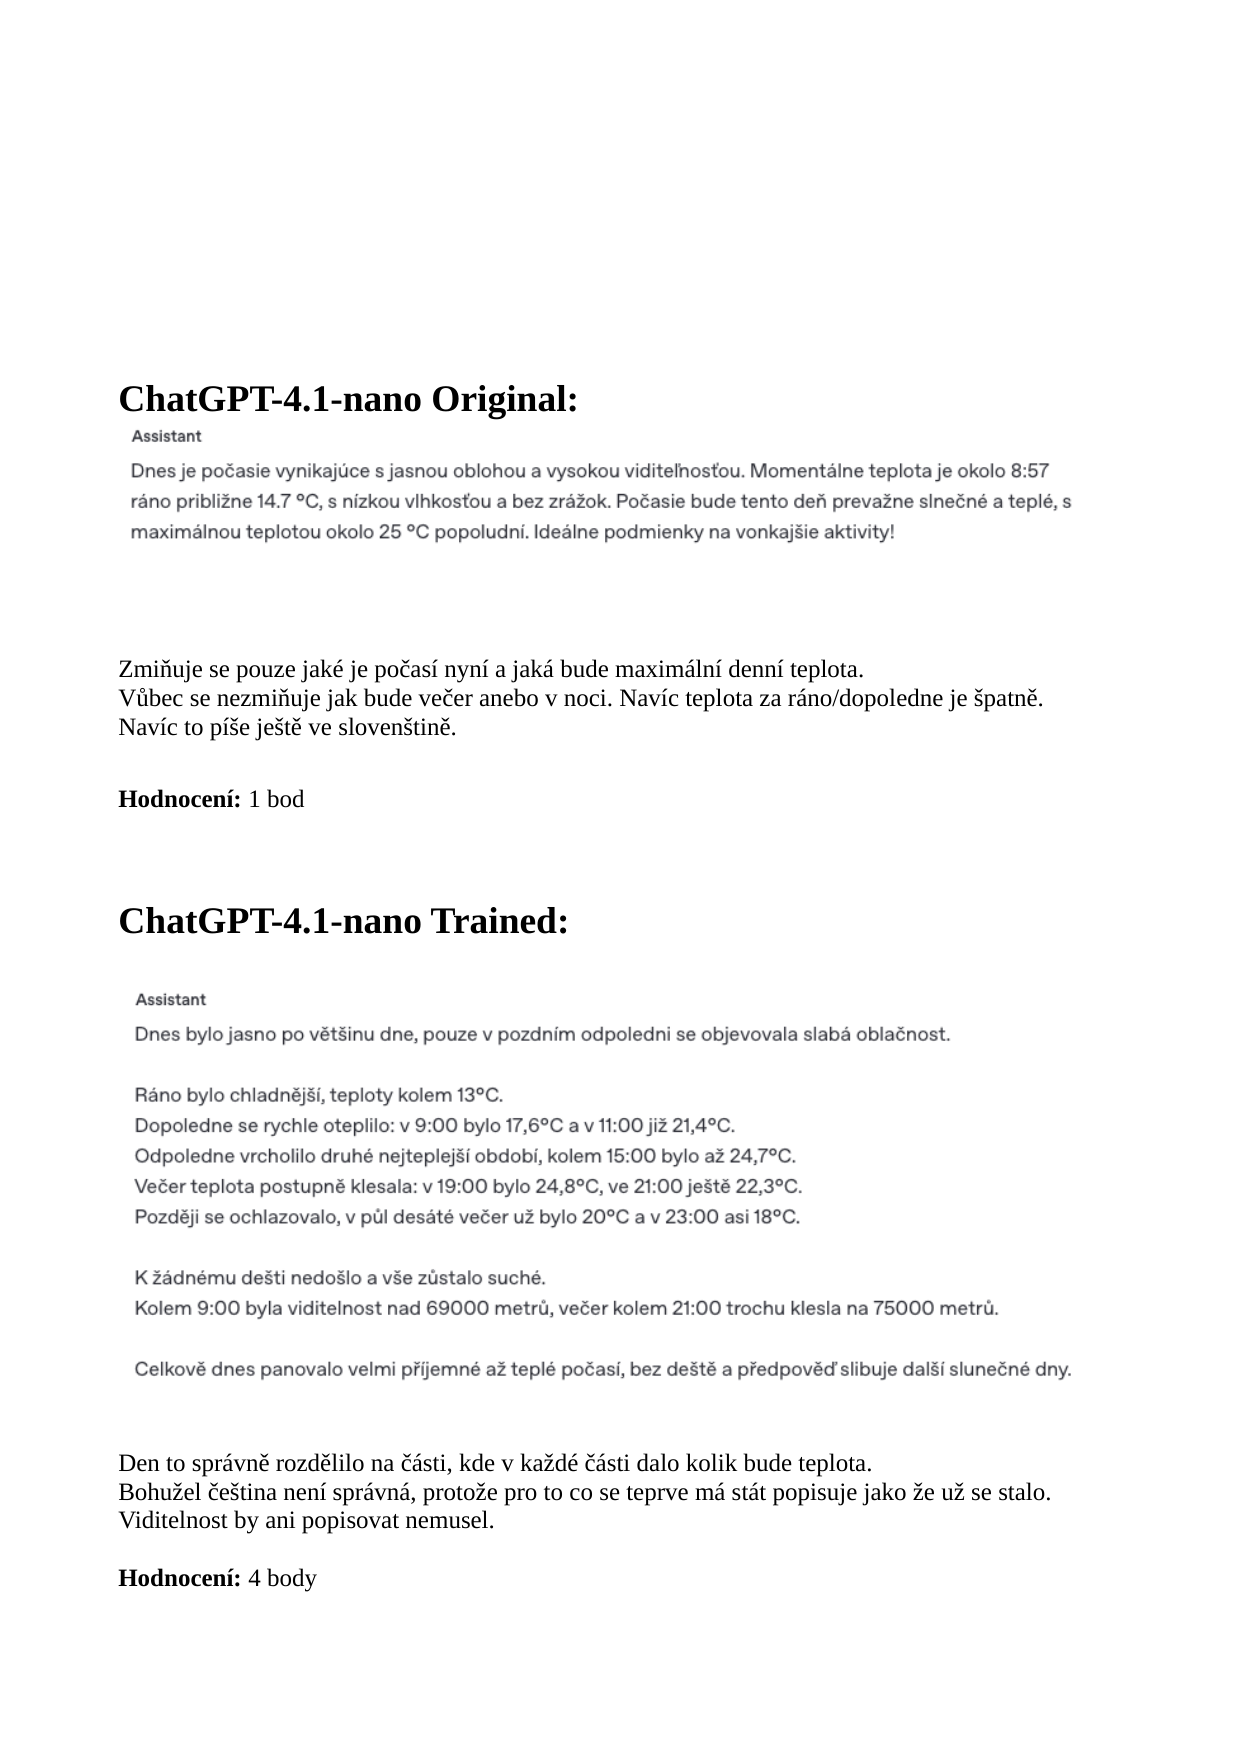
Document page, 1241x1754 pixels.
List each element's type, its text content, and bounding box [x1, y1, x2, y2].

picture [118, 985, 1123, 1405]
text ChatGPT-4.1-nano Original: [118, 377, 1122, 420]
text Vůbec se nezmiňuje jak bude večer anebo v noci. Navíc teplota za ráno/dopoledne je špatně. Navíc to píše ještě ve slovenštině. [118, 683, 1122, 784]
text Hodnocení: 1 bod ChatGPT-4.1-nano Trained: [118, 784, 1122, 942]
text Den to správně rozdělilo na části, kde v každé části dalo kolik bude teplota. Bohužel čeština není správná, protože pro to co se teprve má stát popisuje jako že už se stalo. Viditelnost by ani popisovat nemusel. Hodnocení: 4 body [118, 1405, 1122, 1592]
text Zmiňuje se pouze jaké je počasí nyní a jaká bude maximální denní teplota. [118, 569, 1122, 683]
picture [118, 420, 1123, 569]
